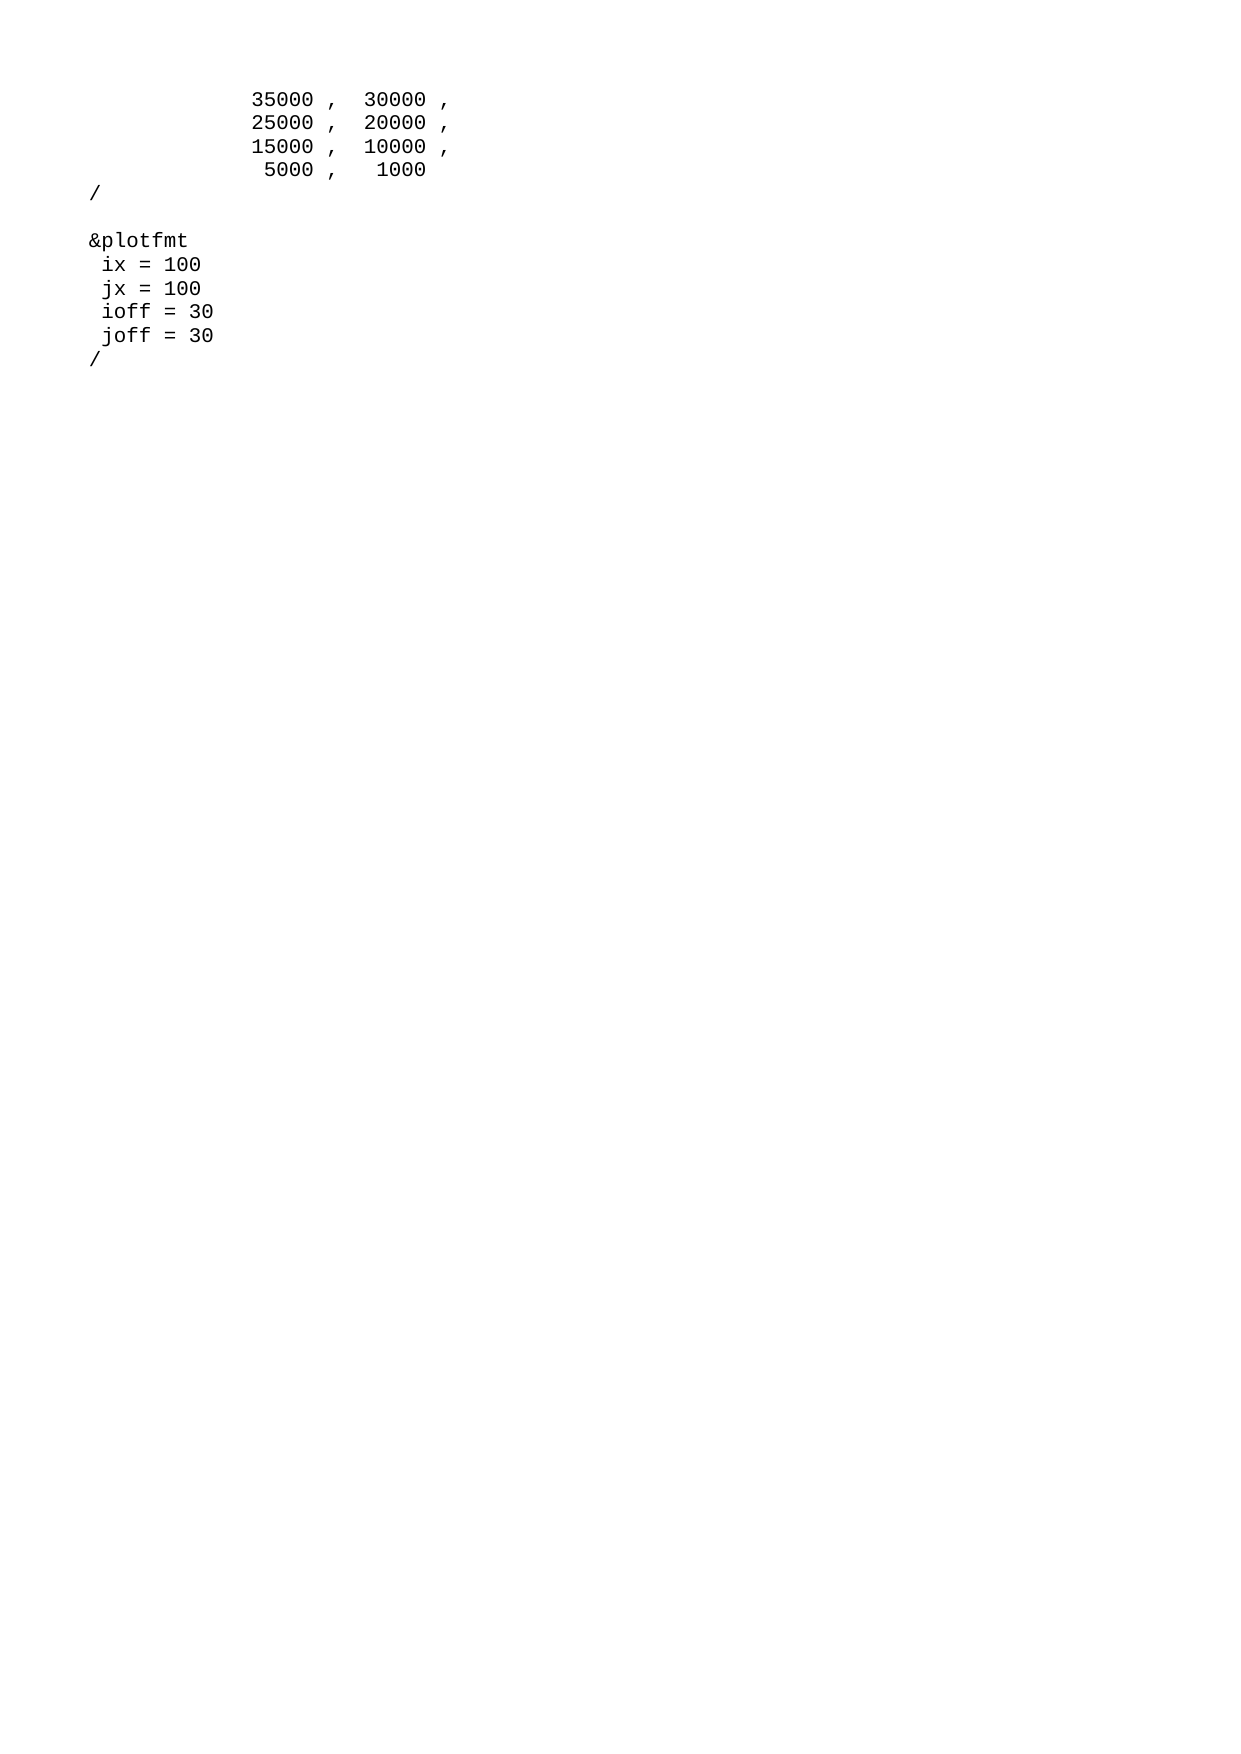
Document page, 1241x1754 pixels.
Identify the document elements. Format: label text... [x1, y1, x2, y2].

text &plotfmt [88, 230, 1152, 254]
text 35000 , 30000 , [88, 88, 1152, 112]
text ioff = 30 [88, 301, 1152, 325]
text joff = 30 [88, 325, 1152, 349]
text / [88, 349, 1152, 372]
text / [88, 183, 1152, 207]
text jx = 100 [88, 278, 1152, 301]
text ix = 100 [88, 254, 1152, 278]
text 25000 , 20000 , [88, 112, 1152, 136]
text 15000 , 10000 , [88, 136, 1152, 159]
text 5000 , 1000 [88, 159, 1152, 183]
